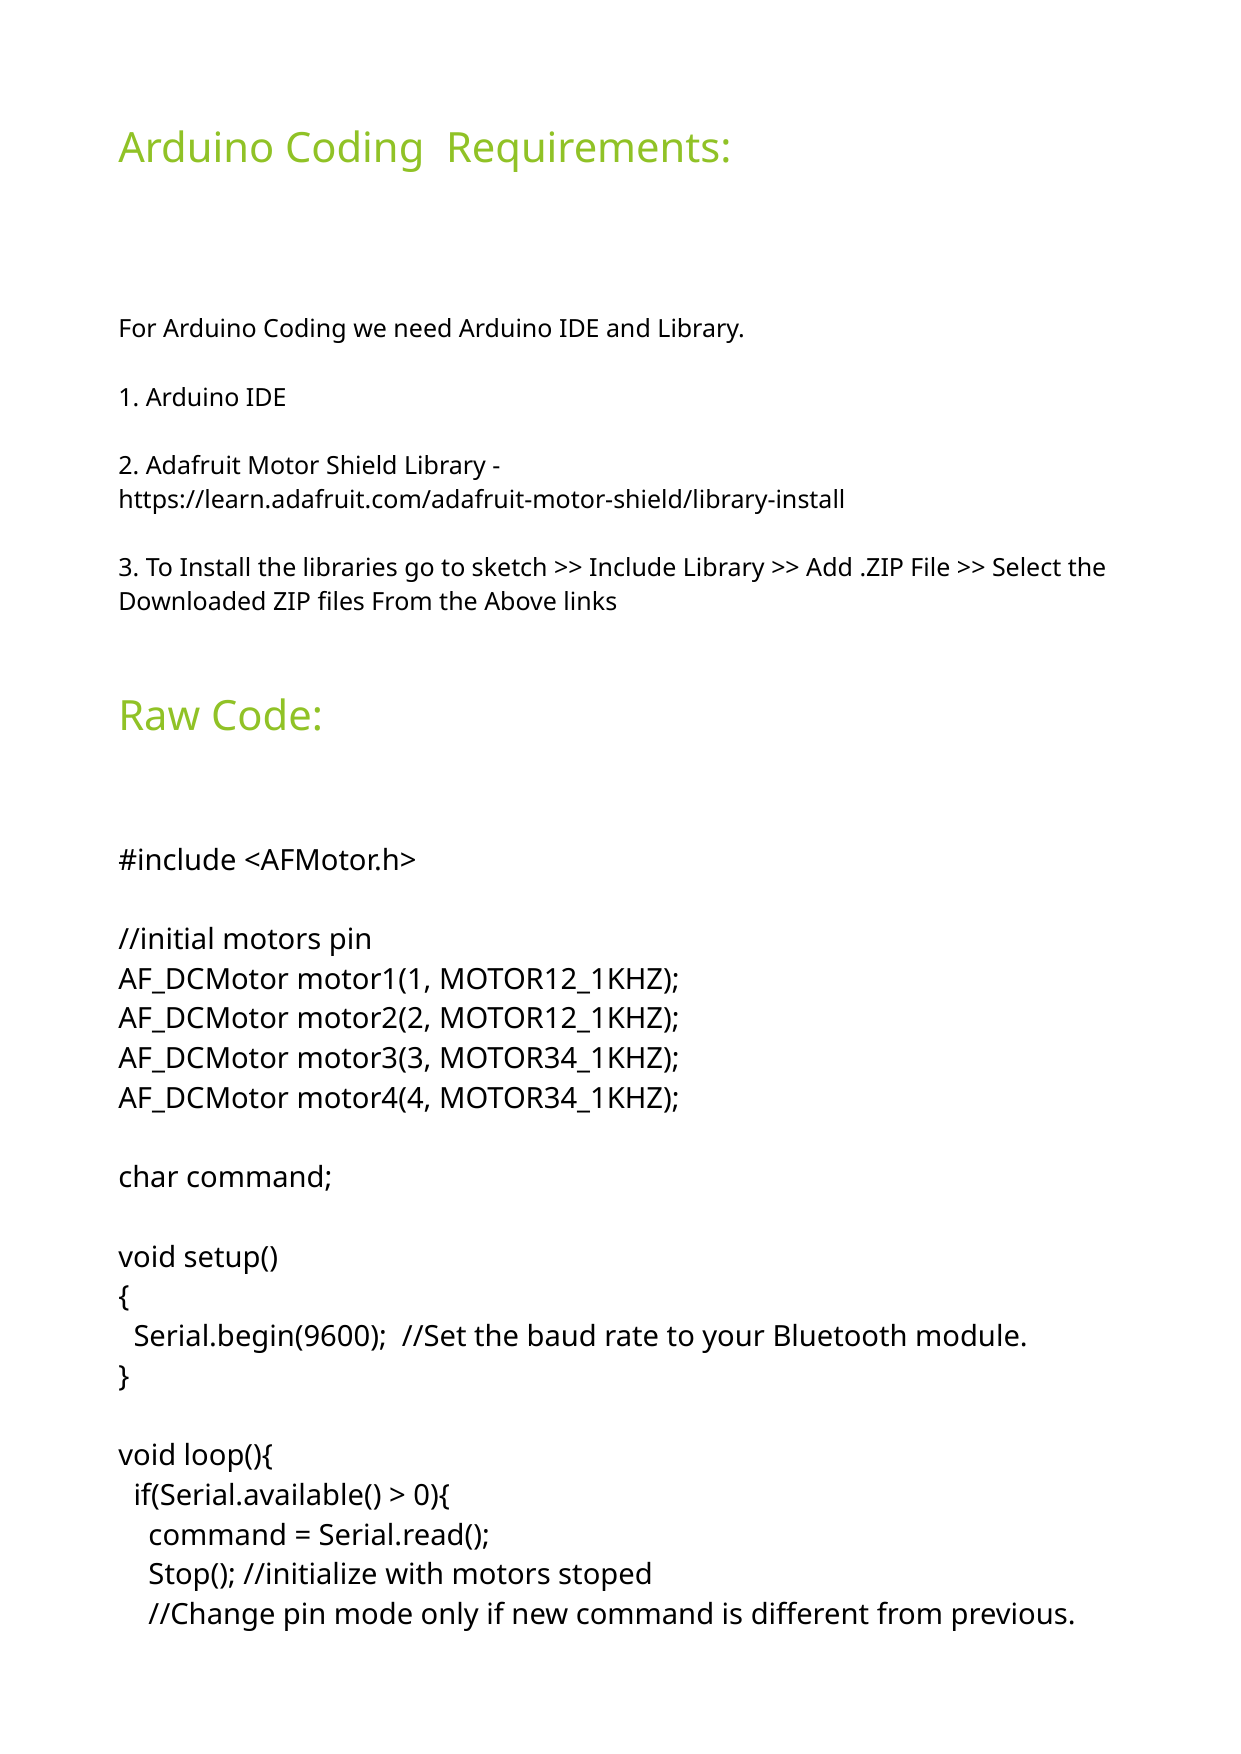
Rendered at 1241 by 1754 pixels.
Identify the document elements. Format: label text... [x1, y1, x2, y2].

text { [118, 1276, 1122, 1315]
text //initial motors pin [118, 918, 1122, 958]
text AF_DCMotor motor3(3, MOTOR34_1KHZ); [118, 1037, 1122, 1077]
text if(Serial.available() > 0){ [118, 1474, 1122, 1514]
text 1. Arduino IDE [118, 379, 1122, 413]
text void loop(){ [118, 1434, 1122, 1474]
text //Change pin mode only if new command is different from previous. [118, 1593, 1122, 1633]
text Stop(); //initialize with motors stoped [118, 1553, 1122, 1593]
text Arduino Coding Requirements: [118, 118, 1122, 175]
text command = Serial.read(); [118, 1514, 1122, 1553]
text 3. To Install the libraries go to sketch >> Include Library >> Add .ZIP File >> Select the Downloaded ZIP files From the Above links [118, 549, 1122, 618]
text AF_DCMotor motor4(4, MOTOR34_1KHZ); [118, 1077, 1122, 1117]
text 2. Adafruit Motor Shield Library - https://learn.adafruit.com/adafruit-motor-shield/library-install [118, 447, 1122, 516]
text char command; [118, 1157, 1122, 1196]
text AF_DCMotor motor1(1, MOTOR12_1KHZ); [118, 958, 1122, 998]
text void setup() [118, 1236, 1122, 1276]
text } [118, 1355, 1122, 1395]
text Serial.begin(9600); //Set the baud rate to your Bluetooth module. [118, 1315, 1122, 1355]
text Raw Code: [118, 686, 1122, 743]
text For Arduino Coding we need Arduino IDE and Library. [118, 311, 1122, 345]
text #include <AFMotor.h> [118, 839, 1122, 879]
text AF_DCMotor motor2(2, MOTOR12_1KHZ); [118, 998, 1122, 1037]
